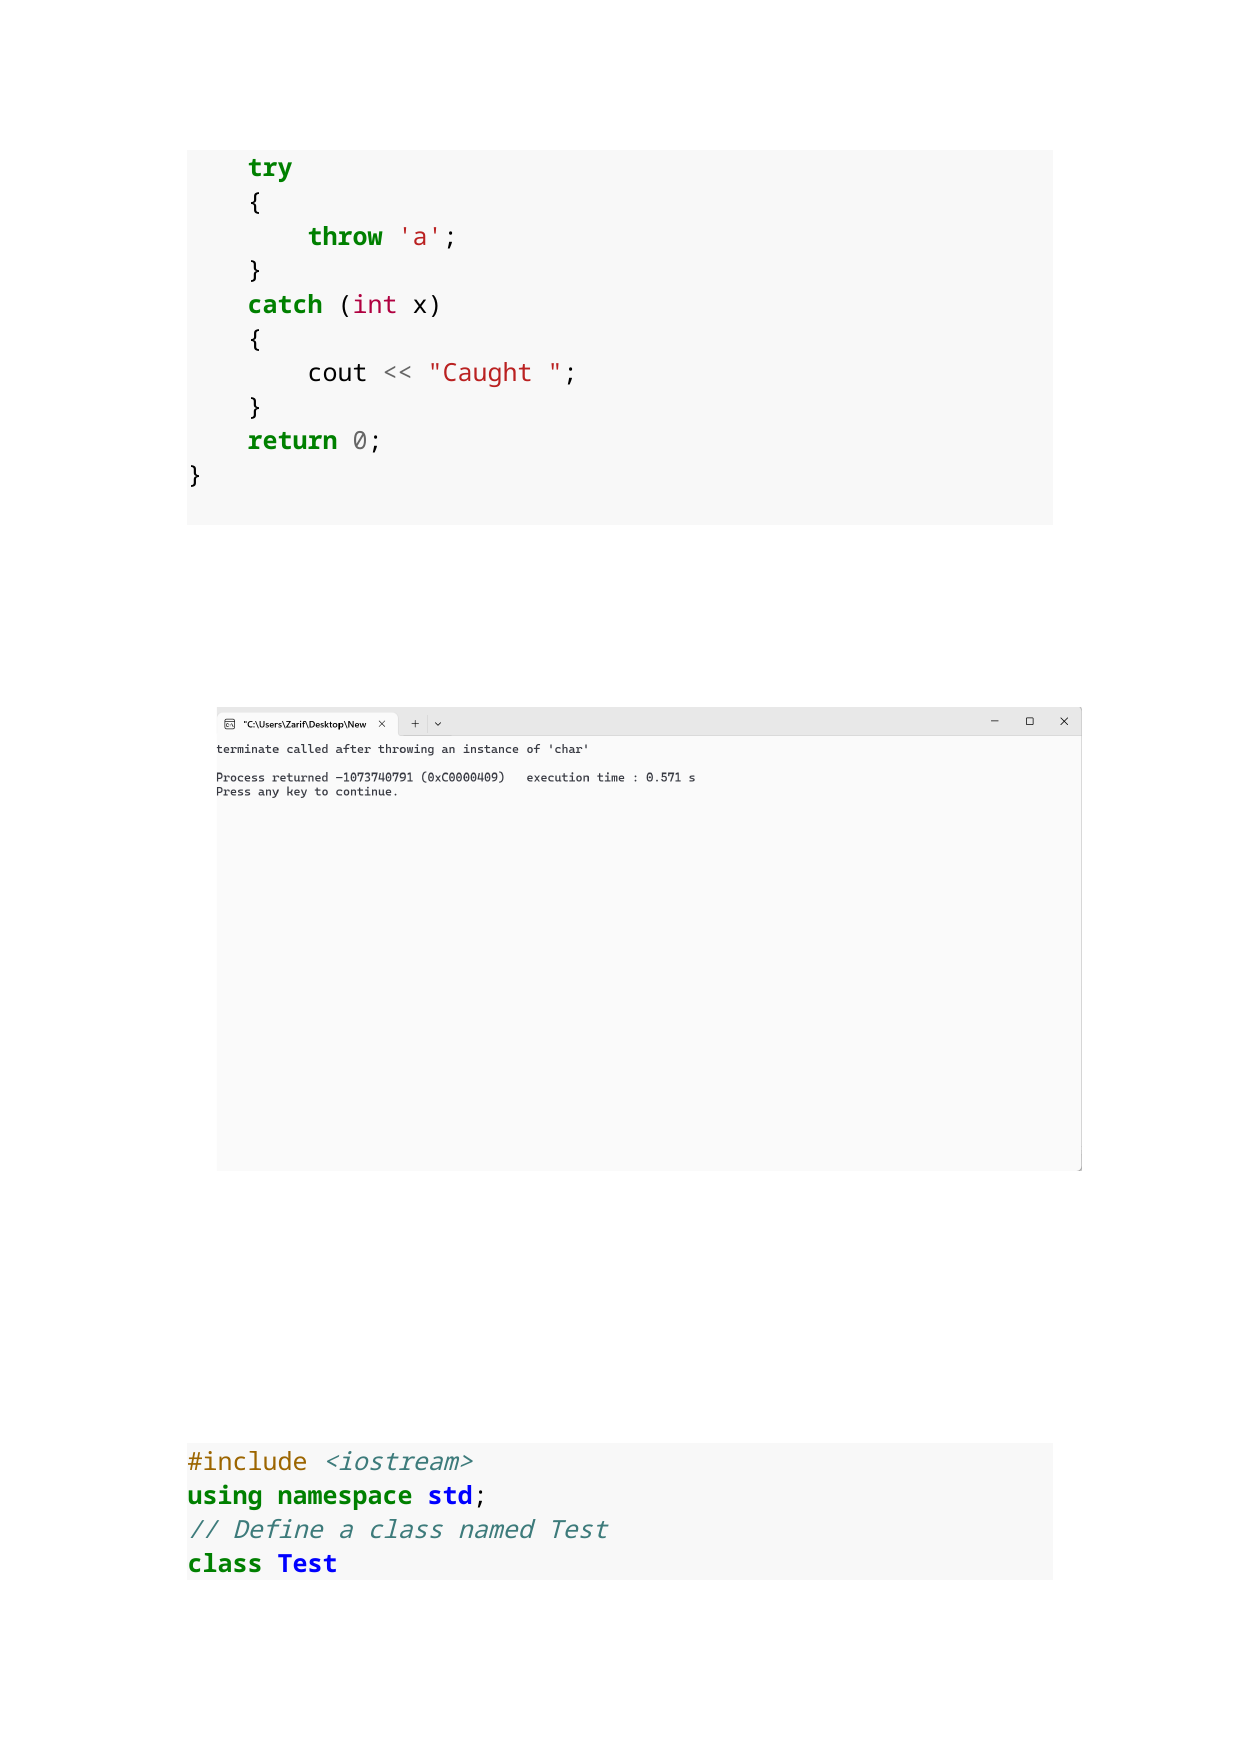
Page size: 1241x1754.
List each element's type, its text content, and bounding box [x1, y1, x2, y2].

text catch (int x) [187, 286, 1053, 320]
text { [187, 320, 1053, 354]
text } [187, 388, 1053, 422]
text using namespace std; [187, 1478, 1053, 1512]
text // Define a class named Test [187, 1512, 1053, 1546]
text try [187, 150, 1053, 184]
text throw 'a'; [187, 218, 1053, 252]
text #include <iostream> [187, 1443, 1053, 1478]
text } [187, 457, 1053, 491]
text cout << "Caught "; [187, 354, 1053, 388]
picture [216, 707, 1082, 1171]
text } [187, 252, 1053, 286]
text class Test [187, 1546, 1053, 1580]
text return 0; [187, 422, 1053, 457]
text { [187, 184, 1053, 218]
